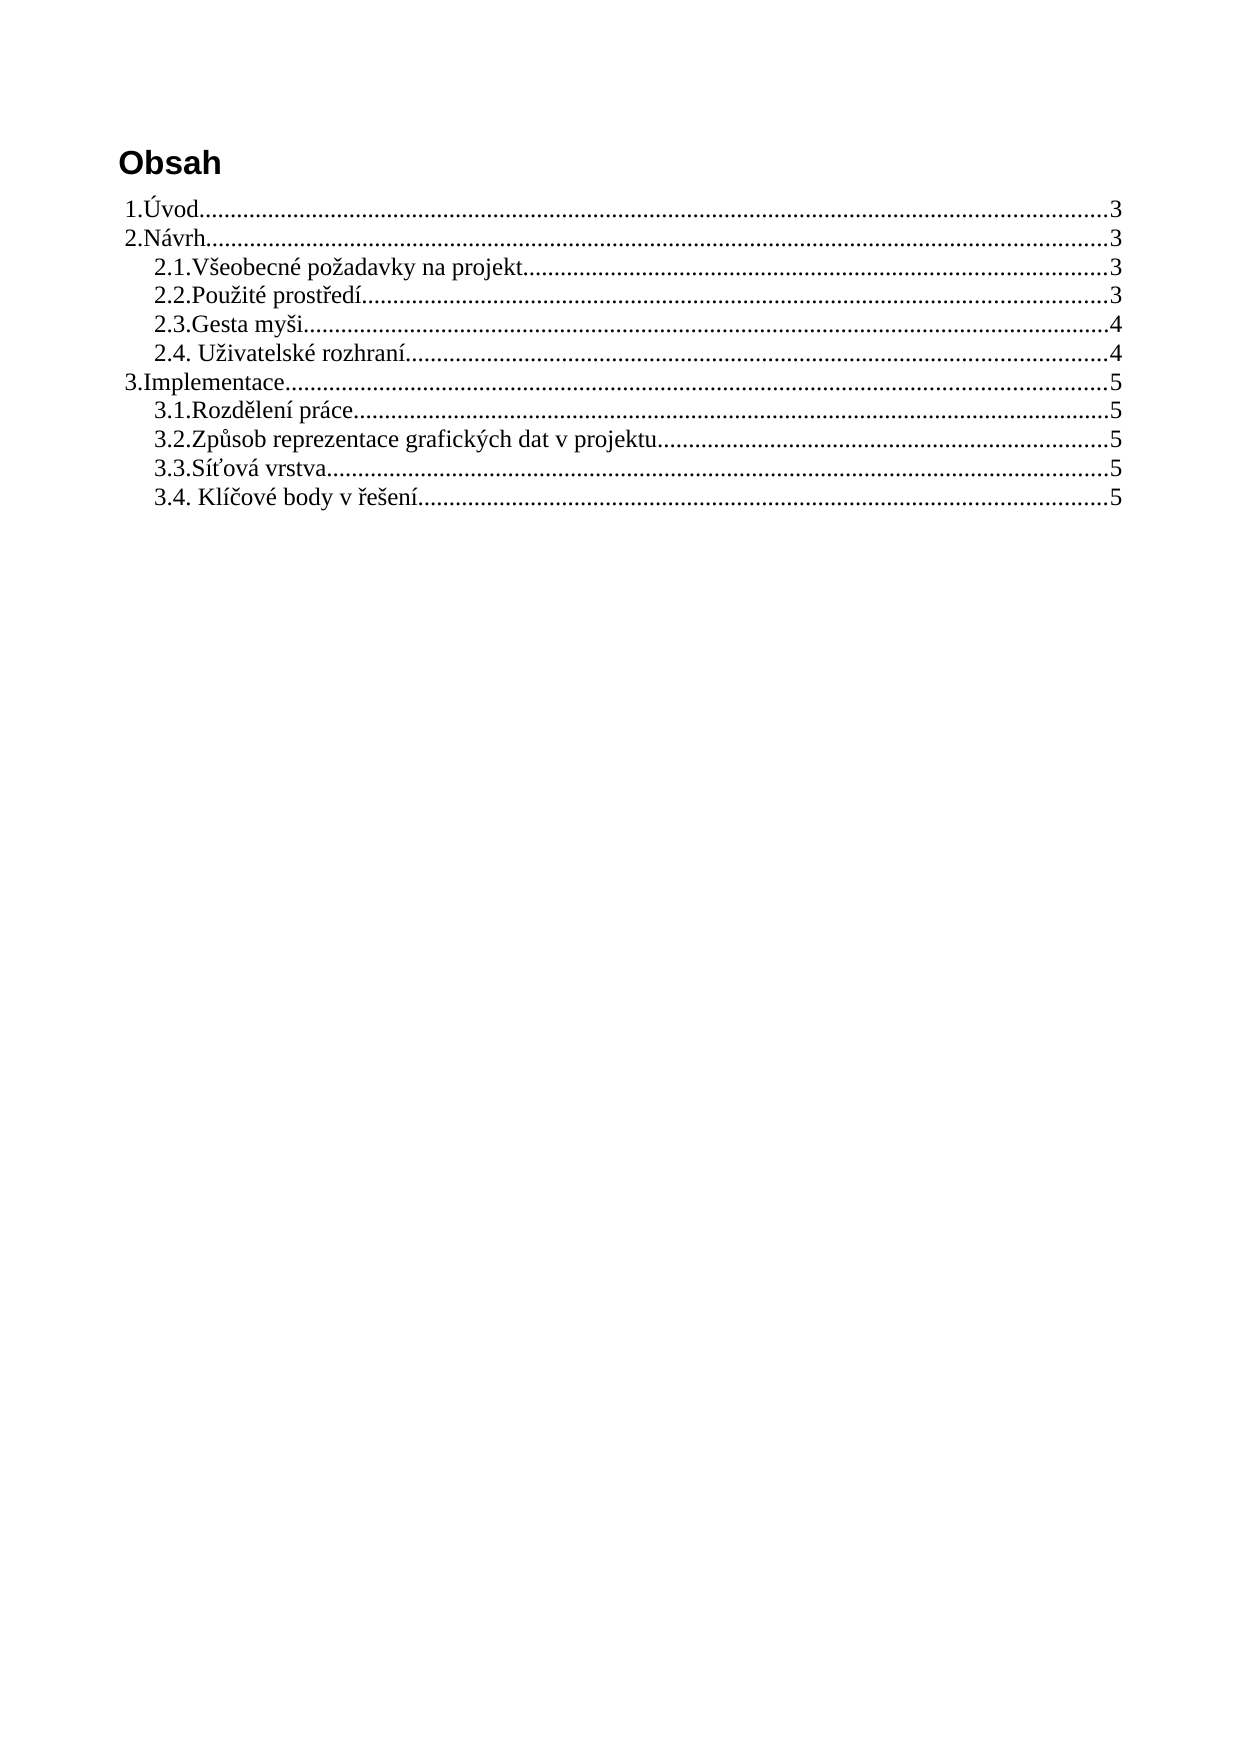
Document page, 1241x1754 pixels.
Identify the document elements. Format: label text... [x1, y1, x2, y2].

text 2.4. Uživatelské rozhraní 4 [148, 338, 1122, 367]
text 3.2.Způsob reprezentace grafických dat v projektu 5 [148, 424, 1122, 453]
text 3.3.Síťová vrstva 5 [148, 453, 1122, 482]
text 3.1.Rozdělení práce 5 [148, 395, 1122, 424]
subtitle Obsah [118, 143, 1122, 182]
text 2.1.Všeobecné požadavky na projekt 3 [148, 252, 1122, 280]
text 3.Implementace 5 [118, 367, 1122, 395]
text 1.Úvod 3 [118, 194, 1122, 223]
text 2.3.Gesta myši 4 [148, 309, 1122, 338]
text 3.4. Klíčové body v řešení 5 [148, 482, 1122, 510]
text 2.2.Použité prostředí 3 [148, 280, 1122, 309]
text 2.Návrh 3 [118, 223, 1122, 252]
